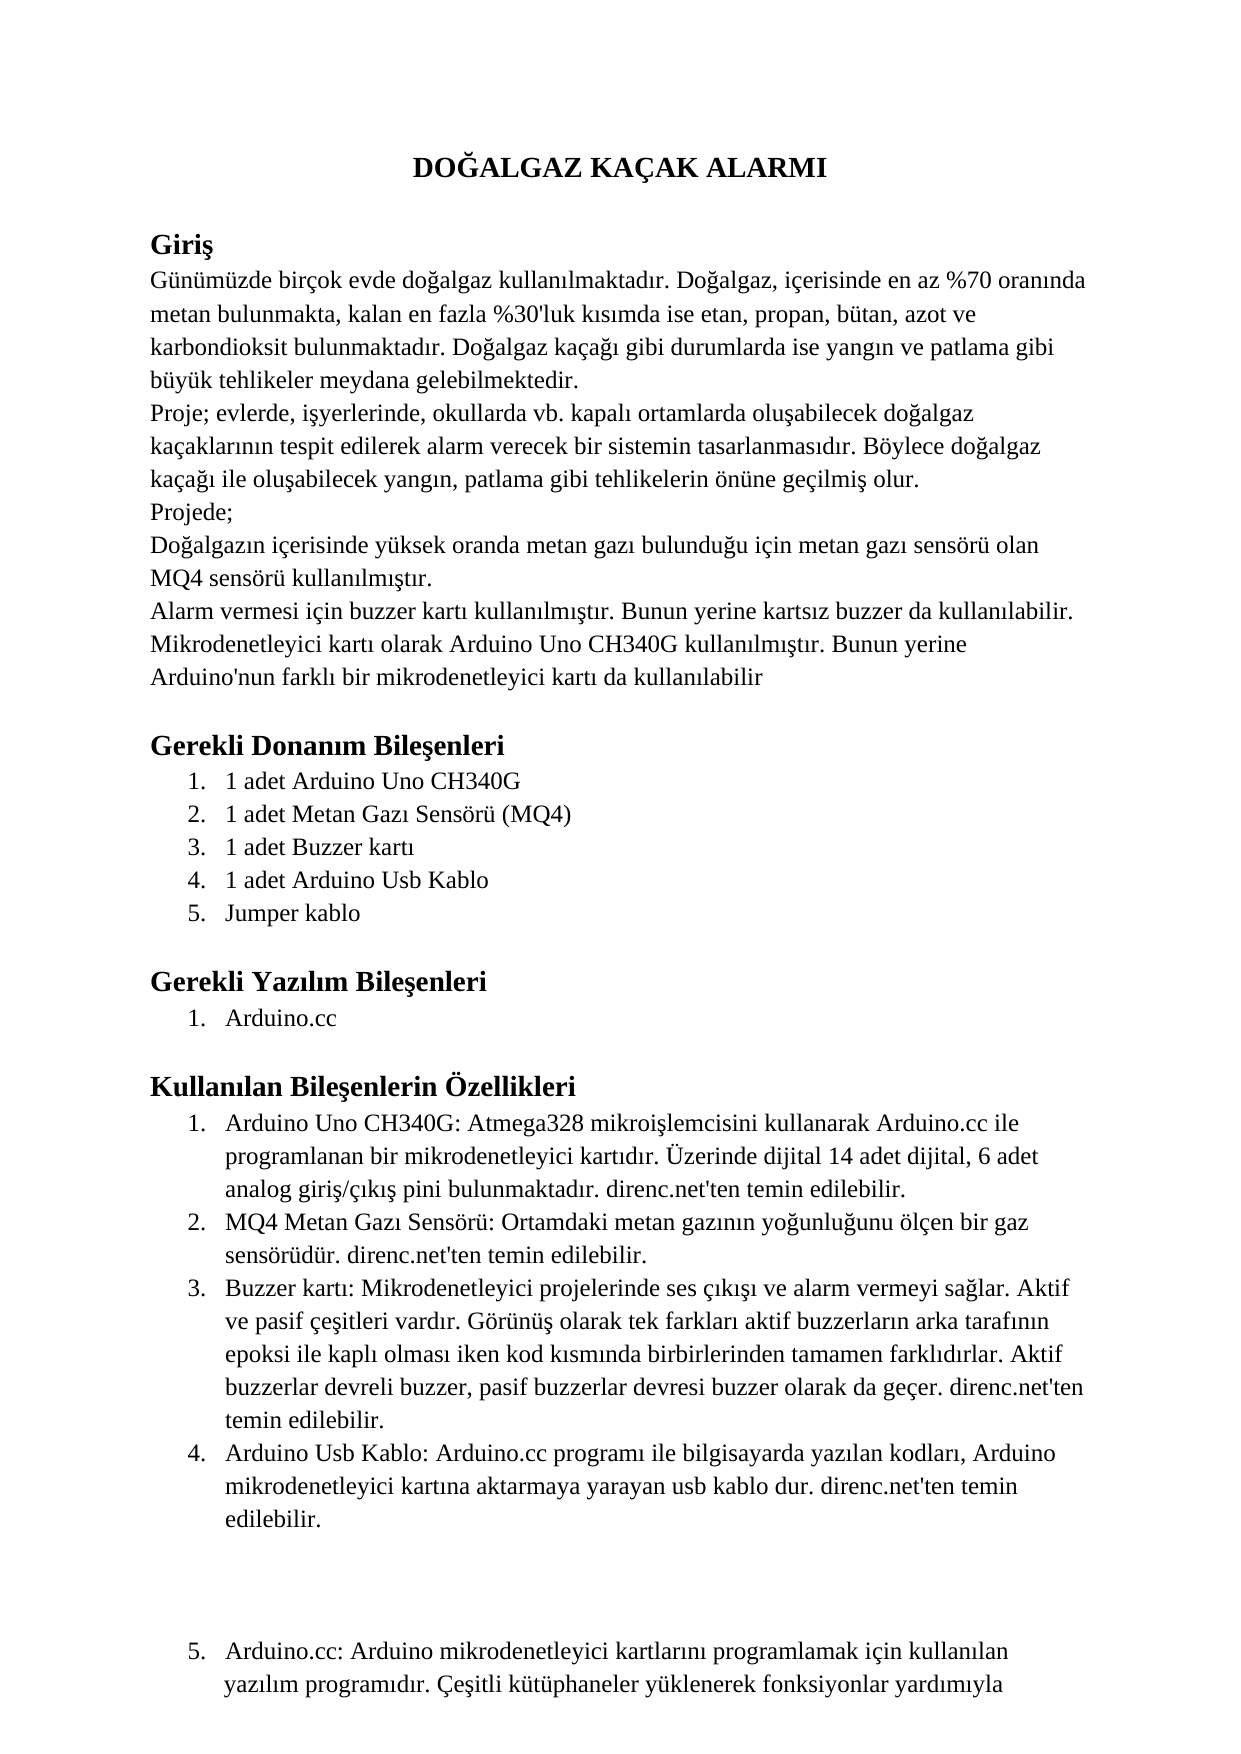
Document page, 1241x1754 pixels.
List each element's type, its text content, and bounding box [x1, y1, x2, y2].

text Projede; [150, 497, 1090, 526]
text Proje; evlerde, işyerlerinde, okullarda vb. kapalı ortamlarda oluşabilecek doğalgaz kaçaklarının tespit edilerek alarm verecek bir sistemin tasarlanmasıdır. Böylece doğalgaz kaçağı ile oluşabilecek yangın, patlama gibi tehlikelerin önüne geçilmiş olur. [150, 398, 1090, 492]
list Arduino Uno CH340G: Atmega328 mikroişlemcisini kullanarak Arduino.cc ile programlanan bir mikrodenetleyici kartıdır. Üzerinde dijital 14 adet dijital, 6 adet analog giriş/çıkış pini bulunmaktadır. direnc.net'ten temin edilebilir. [187, 1108, 1090, 1202]
list Arduino.cc [187, 1003, 1090, 1032]
list MQ4 Metan Gazı Sensörü: Ortamdaki metan gazının yoğunluğunu ölçen bir gaz sensörüdür. direnc.net'ten temin edilebilir. [187, 1207, 1090, 1268]
text Giriş [150, 227, 1090, 261]
text 5. Arduino.cc: Arduino mikrodenetleyici kartlarını programlamak için kullanılan a. a. yazılım programıdır. Çeşitli kütüphaneler yüklenerek fonksiyonlar yardımıyla a. A. [150, 1636, 1090, 1698]
list 1 adet Arduino Usb Kablo [187, 866, 1090, 894]
text Kullanılan Bileşenlerin Özellikleri [150, 1069, 1090, 1103]
list Buzzer kartı: Mikrodenetleyici projelerinde ses çıkışı ve alarm vermeyi sağlar. Aktif ve pasif çeşitleri vardır. Görünüş olarak tek farkları aktif buzzerların arka tarafının epoksi ile kaplı olması iken kod kısmında birbirlerinden tamamen farklıdırlar. Aktif buzzerlar devreli buzzer, pasif buzzerlar devresi buzzer olarak da geçer. direnc.net'ten temin edilebilir. [187, 1273, 1090, 1434]
list Arduino Usb Kablo: Arduino.cc programı ile bilgisayarda yazılan kodları, Arduino mikrodenetleyici kartına aktarmaya yarayan usb kablo dur. direnc.net'ten temin edilebilir. [187, 1438, 1090, 1533]
text Günümüzde birçok evde doğalgaz kullanılmaktadır. Doğalgaz, içerisinde en az %70 oranında metan bulunmakta, kalan en fazla %30'luk kısımda ise etan, propan, bütan, azot ve karbondioksit bulunmaktadır. Doğalgaz kaçağı gibi durumlarda ise yangın ve patlama gibi büyük tehlikeler meydana gelebilmektedir. [150, 266, 1090, 393]
list 1 adet Metan Gazı Sensörü (MQ4) [187, 799, 1090, 828]
list 1 adet Buzzer kartı [187, 832, 1090, 861]
list 1 adet Arduino Uno CH340G [187, 766, 1090, 795]
text Mikrodenetleyici kartı olarak Arduino Uno CH340G kullanılmıştır. Bunun yerine Arduino'nun farklı bir mikrodenetleyici kartı da kullanılabilir [150, 629, 1090, 691]
text Gerekli Yazılım Bileşenleri [150, 964, 1090, 998]
list Jumper kablo [187, 898, 1090, 927]
text Doğalgazın içerisinde yüksek oranda metan gazı bulunduğu için metan gazı sensörü olan MQ4 sensörü kullanılmıştır. [150, 530, 1090, 592]
text Alarm vermesi için buzzer kartı kullanılmıştır. Bunun yerine kartsız buzzer da kullanılabilir. [150, 596, 1090, 624]
text Gerekli Donanım Bileşenleri [150, 728, 1090, 761]
text DOĞALGAZ KAÇAK ALARMI [150, 150, 1090, 183]
